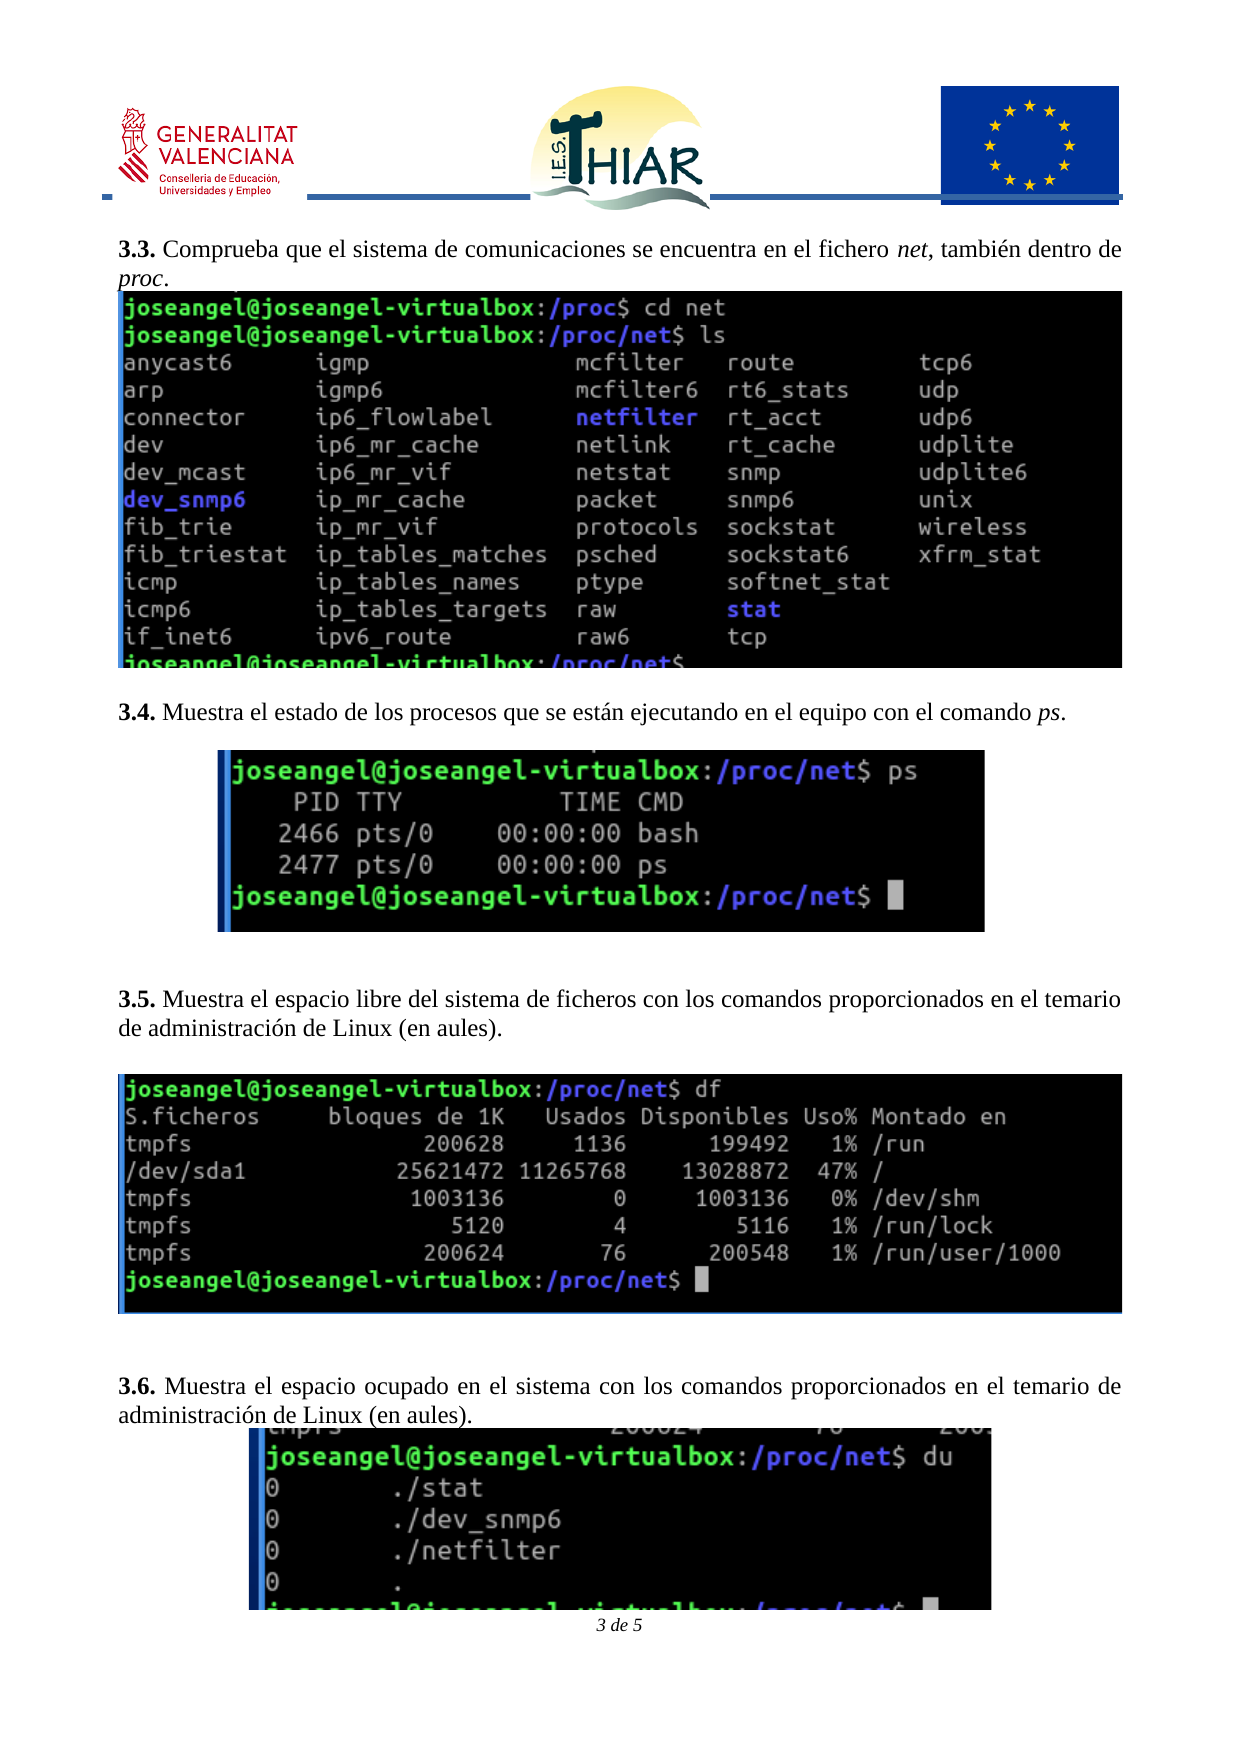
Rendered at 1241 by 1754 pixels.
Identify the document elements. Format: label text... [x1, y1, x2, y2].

text 3.4. Muestra el estado de los procesos que se están ejecutando en el equipo con el comando ps. [118, 697, 1122, 726]
picture [248, 1428, 992, 1610]
picture [112, 103, 308, 206]
picture [118, 1074, 1123, 1314]
picture [940, 86, 1119, 194]
picture [530, 86, 710, 210]
text 3.3. Comprueba que el sistema de comunicaciones se encuentra en el fichero net, también dentro de proc. [118, 234, 1122, 291]
picture [217, 750, 985, 932]
picture [940, 200, 1119, 205]
picture [118, 291, 1123, 668]
text 3.6. Muestra el espacio ocupado en el sistema con los comandos proporcionados en el temario de administración de Linux (en aules). [118, 1371, 1122, 1428]
text 3.5. Muestra el espacio libre del sistema de ficheros con los comandos proporcionados en el temario de administración de Linux (en aules). [118, 984, 1122, 1042]
